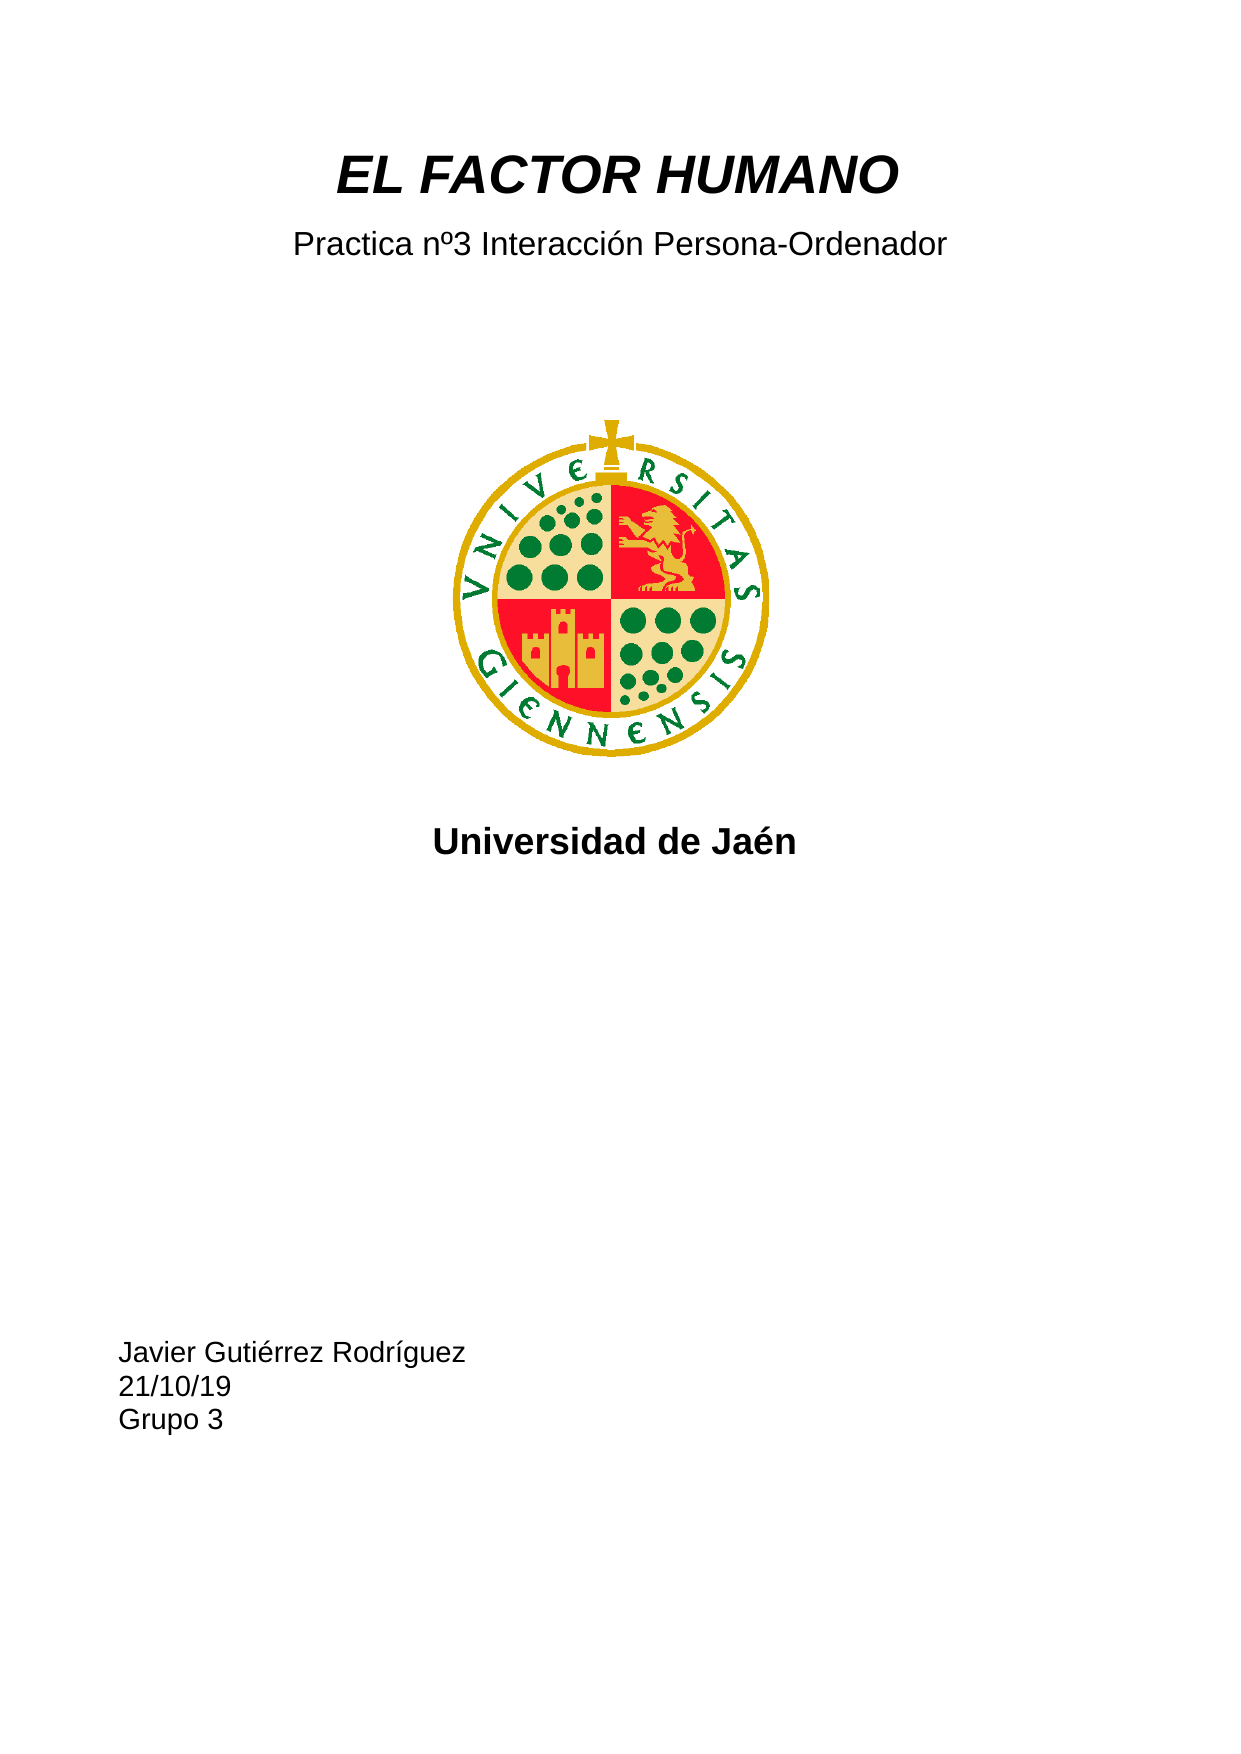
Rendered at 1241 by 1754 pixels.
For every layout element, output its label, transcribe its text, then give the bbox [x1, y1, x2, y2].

text Grupo 3 [118, 1402, 1122, 1436]
subtitle Universidad de Jaén [118, 819, 1122, 863]
picture [452, 419, 770, 757]
title EL FACTOR HUMANO [118, 143, 1122, 205]
subtitle Practica nº3 Interacción Persona-Ordenador [118, 224, 1122, 263]
text 21/10/19 [118, 1369, 1122, 1402]
text Javier Gutiérrez Rodríguez [118, 1335, 1122, 1369]
